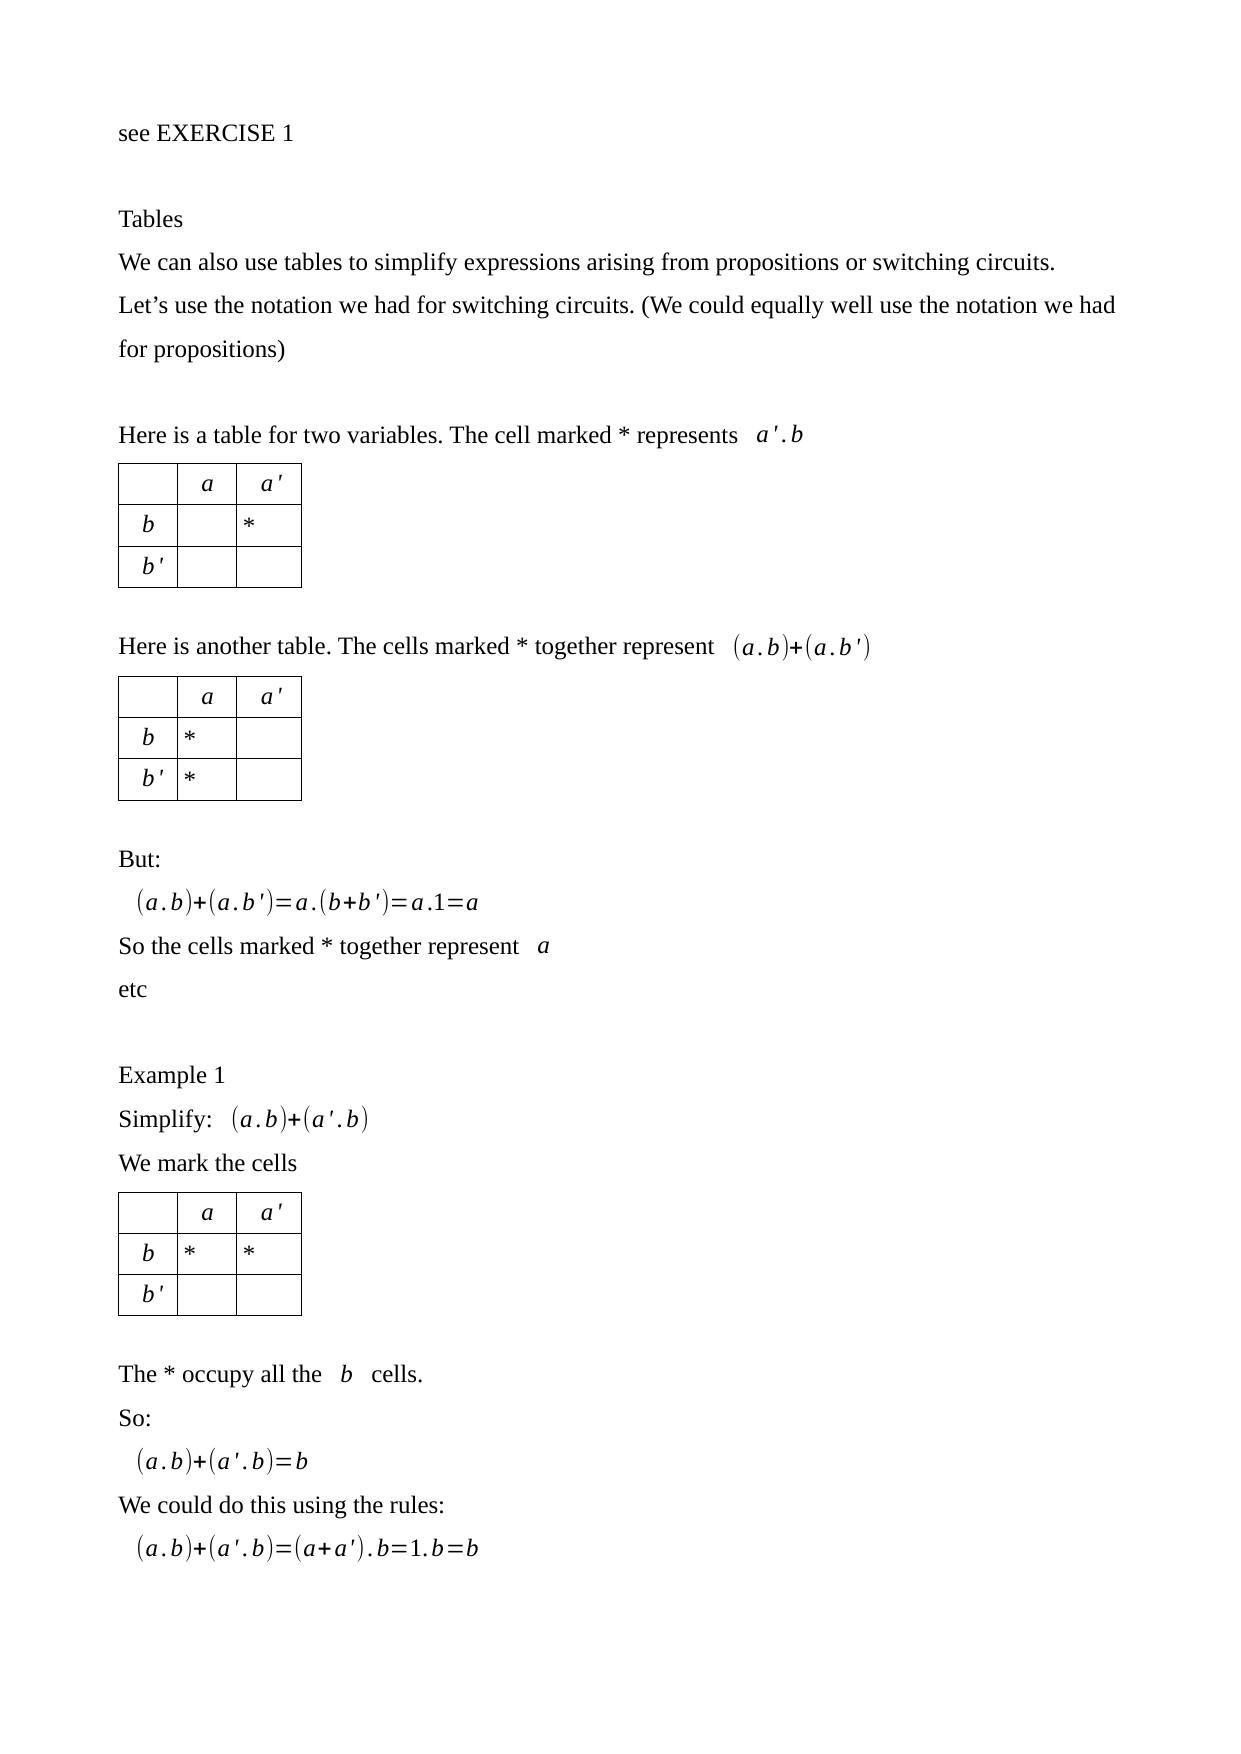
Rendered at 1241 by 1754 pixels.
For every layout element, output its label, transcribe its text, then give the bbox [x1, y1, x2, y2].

table_cell [119, 1234, 177, 1274]
text We can also use tables to simplify expressions arising from propositions or switching circuits. [118, 247, 1122, 276]
table_cell [119, 718, 177, 758]
text But: [118, 844, 1122, 872]
text Here is another table. The cells marked * together represent [118, 631, 1122, 661]
table_header [119, 464, 177, 504]
text Let’s use the notation we had for switching circuits. (We could equally well use the notation we had for propositions) [118, 291, 1122, 362]
text We mark the cells [118, 1148, 1122, 1177]
table_header [237, 464, 301, 504]
text So the cells marked * together represent [118, 931, 1122, 960]
table_cell * [178, 759, 236, 799]
table_cell [178, 547, 236, 587]
table_cell [237, 1275, 301, 1315]
table_header [237, 1193, 301, 1233]
table_cell * [237, 1234, 301, 1274]
table_header [178, 677, 236, 717]
text etc [118, 974, 1122, 1003]
text We could do this using the rules: [118, 1490, 1122, 1519]
table_cell [178, 505, 236, 546]
text So: [118, 1403, 1122, 1431]
table_cell [237, 718, 301, 758]
table_cell [237, 547, 301, 587]
text Simplify: [118, 1104, 1122, 1134]
table_header [178, 464, 236, 504]
table_header [119, 1193, 177, 1233]
table_header [119, 677, 177, 717]
text see EXERCISE 1 [118, 118, 1122, 147]
table_cell * [178, 718, 236, 758]
table_cell [119, 547, 177, 587]
table_cell [119, 759, 177, 799]
text Here is a table for two variables. The cell marked * represents [118, 420, 1122, 449]
text The * occupy all thecells. [118, 1359, 1122, 1388]
text Example 1 [118, 1061, 1122, 1089]
table_cell [237, 759, 301, 799]
table_cell * [178, 1234, 236, 1274]
table_cell * [237, 505, 301, 546]
table_header [237, 677, 301, 717]
table_header [178, 1193, 236, 1233]
table_cell [178, 1275, 236, 1315]
text Tables [118, 204, 1122, 233]
table_cell [119, 505, 177, 546]
table_cell [119, 1275, 177, 1315]
